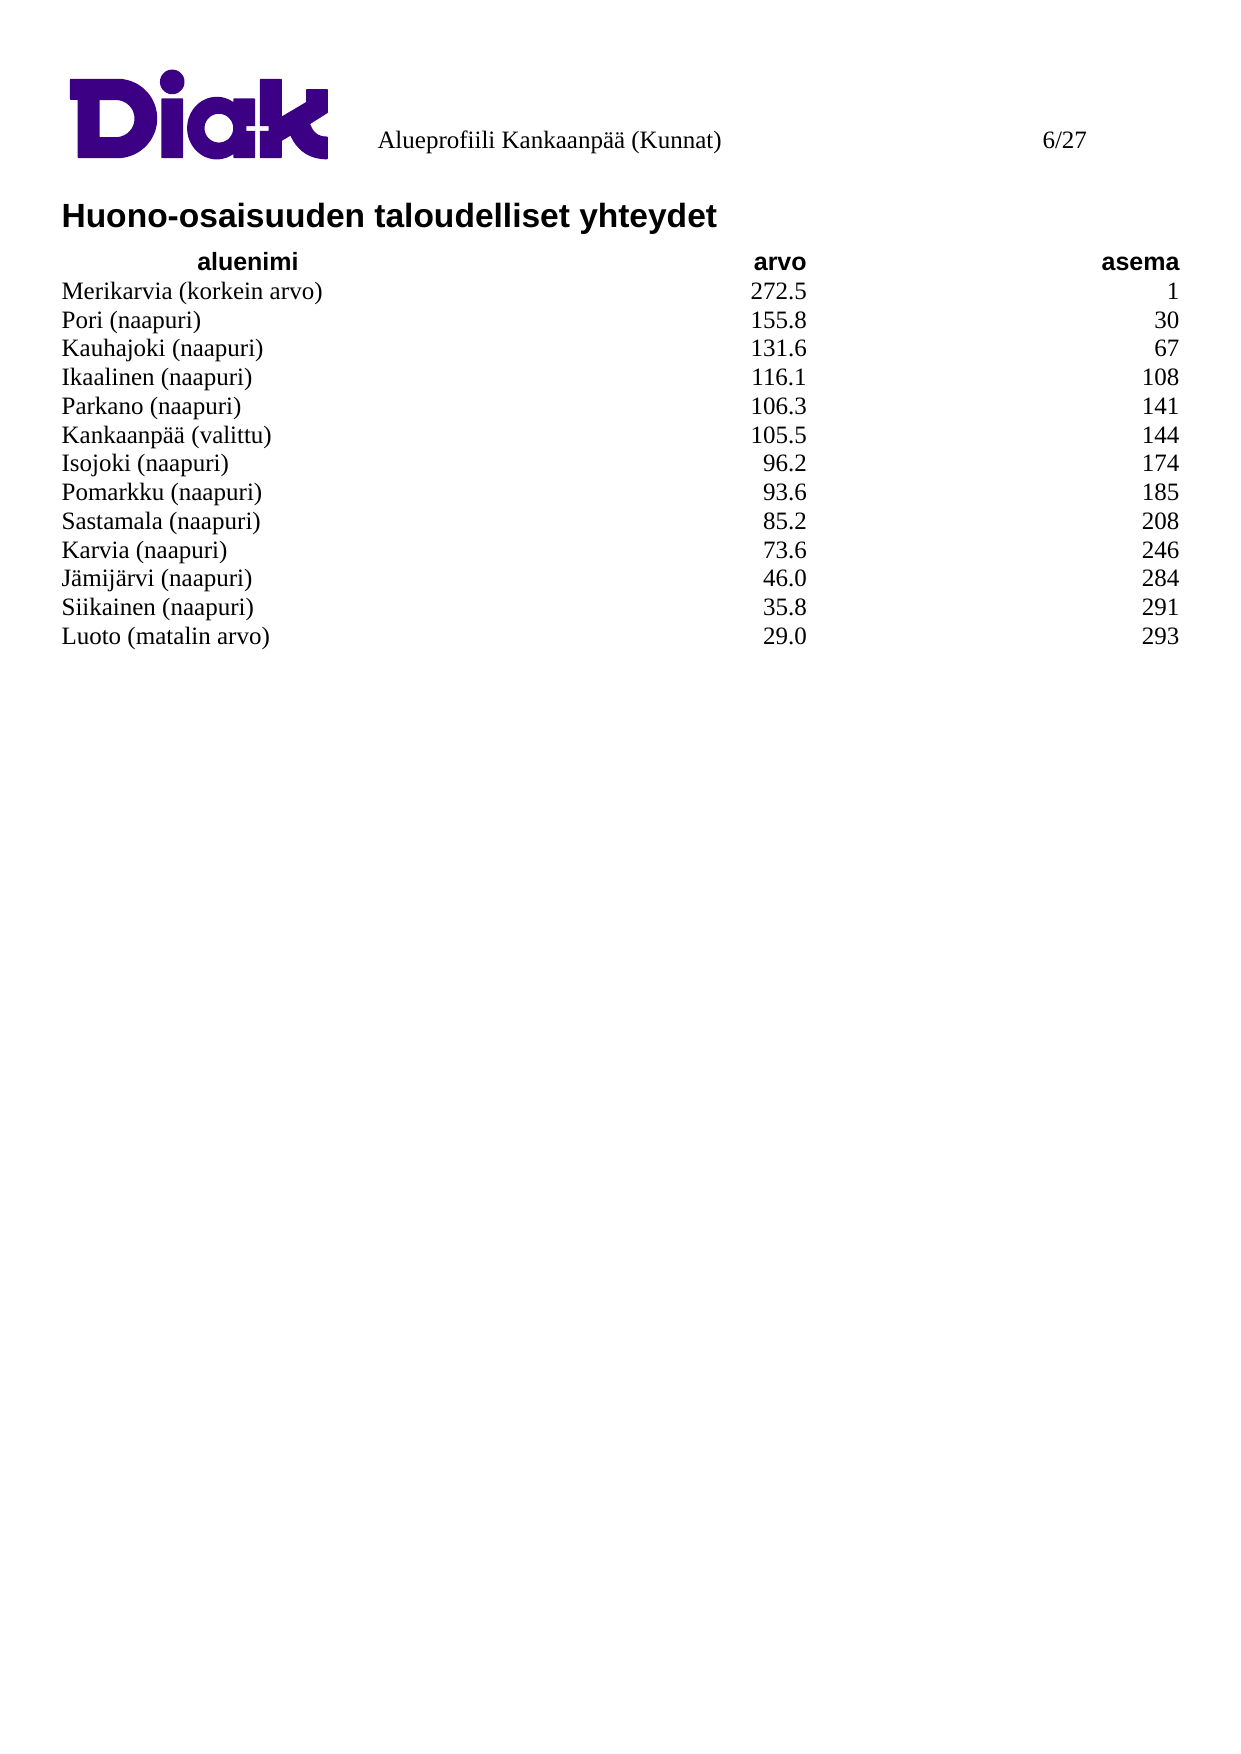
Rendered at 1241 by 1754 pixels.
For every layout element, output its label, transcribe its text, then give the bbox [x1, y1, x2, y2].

table_cell 208 [806, 506, 1179, 535]
table_cell Karvia (naapuri) [61, 535, 434, 563]
table_cell 185 [806, 477, 1179, 506]
table_cell 246 [806, 535, 1179, 563]
table_cell 293 [806, 621, 1179, 650]
table_cell Kauhajoki (naapuri) [61, 334, 434, 362]
table_cell 35.8 [434, 592, 806, 621]
table_cell 1 [806, 276, 1179, 305]
table_cell 116.1 [434, 362, 806, 391]
table_cell Isojoki (naapuri) [61, 449, 434, 477]
table_cell 67 [806, 334, 1179, 362]
table_cell Luoto (matalin arvo) [61, 621, 434, 650]
table_header arvo [434, 247, 806, 276]
table_header aluenimi [61, 247, 434, 276]
table_cell Sastamala (naapuri) [61, 506, 434, 535]
table_cell Siikainen (naapuri) [61, 592, 434, 621]
table_cell Kankaanpää (valittu) [61, 420, 434, 448]
table_header asema [806, 247, 1179, 276]
table_cell 105.5 [434, 420, 806, 448]
table_cell 106.3 [434, 391, 806, 420]
table_cell 284 [806, 564, 1179, 592]
table_cell 85.2 [434, 506, 806, 535]
table_cell 272.5 [434, 276, 806, 305]
table_cell Merikarvia (korkein arvo) [61, 276, 434, 305]
subtitle Huono-osaisuuden taloudelliset yhteydet [61, 196, 1179, 235]
table_cell Parkano (naapuri) [61, 391, 434, 420]
table_cell 141 [806, 391, 1179, 420]
table_cell 108 [806, 362, 1179, 391]
table_cell 155.8 [434, 305, 806, 333]
table_cell 131.6 [434, 334, 806, 362]
table_cell 93.6 [434, 477, 806, 506]
table_cell 46.0 [434, 564, 806, 592]
table_cell Jämijärvi (naapuri) [61, 564, 434, 592]
table_cell 144 [806, 420, 1179, 448]
table_cell 73.6 [434, 535, 806, 563]
table_cell Pomarkku (naapuri) [61, 477, 434, 506]
table_cell 96.2 [434, 449, 806, 477]
table_cell Ikaalinen (naapuri) [61, 362, 434, 391]
table_cell 29.0 [434, 621, 806, 650]
table_cell 291 [806, 592, 1179, 621]
table_cell 174 [806, 449, 1179, 477]
table_cell Pori (naapuri) [61, 305, 434, 333]
table_cell 30 [806, 305, 1179, 333]
